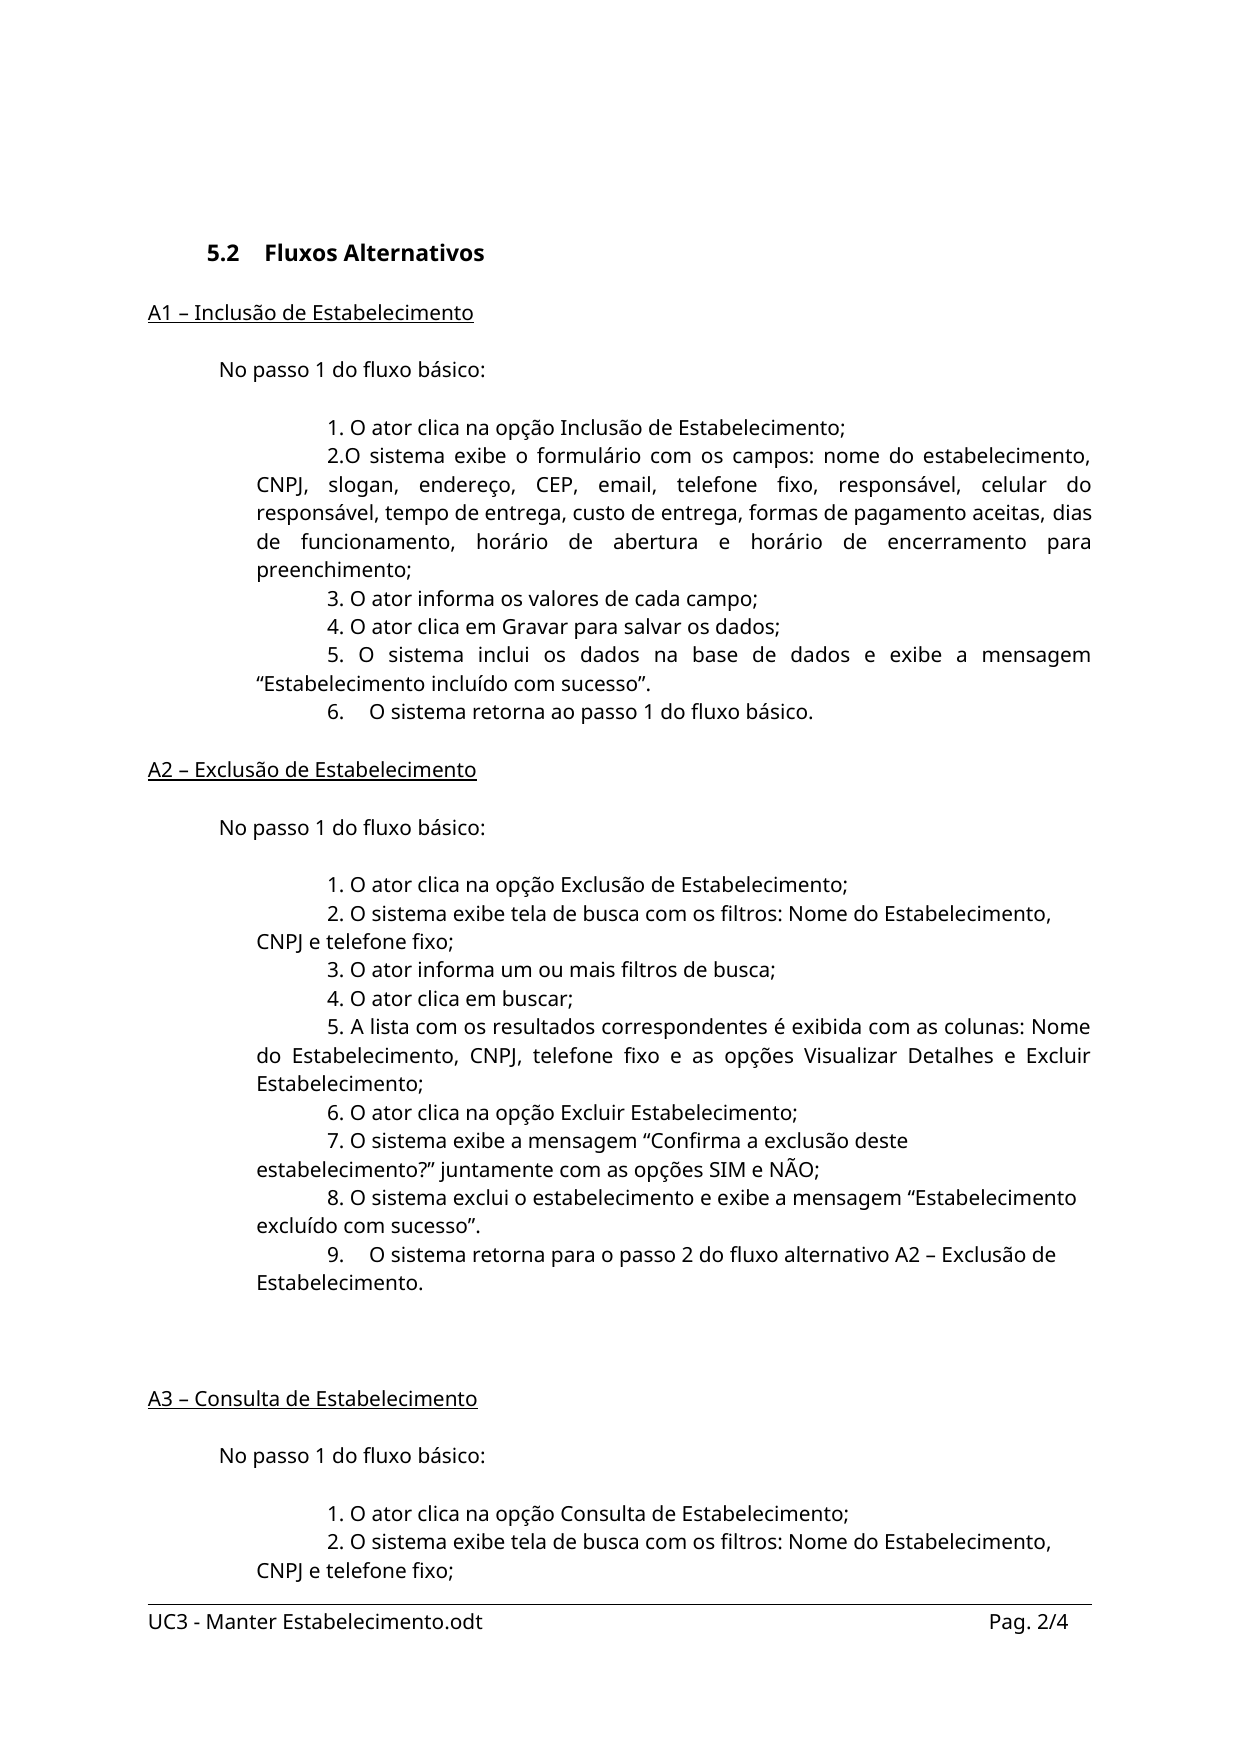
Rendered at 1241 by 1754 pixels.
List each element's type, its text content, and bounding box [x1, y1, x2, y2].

text 8. O sistema exclui o estabelecimento e exibe a mensagem “Estabelecimento excluído com sucesso”. [256, 1183, 1092, 1240]
text 1. O ator clica na opção Consulta de Estabelecimento; [256, 1499, 1092, 1527]
text 1. O ator clica na opção Inclusão de Estabelecimento; [256, 413, 1092, 442]
text 2.O sistema exibe o formulário com os campos: nome do estabelecimento, CNPJ, slogan, endereço, CEP, email, telefone fixo, responsável, celular do responsável, tempo de entrega, custo de entrega, formas de pagamento aceitas, dias de funcionamento, horário de abertura e horário de encerramento para preenchimento; [256, 442, 1092, 584]
text 3. O ator informa um ou mais filtros de busca; [256, 956, 1092, 984]
text 2. O sistema exibe tela de busca com os filtros: Nome do Estabelecimento, CNPJ e telefone fixo; [256, 899, 1092, 956]
text No passo 1 do fluxo básico: [148, 356, 1092, 384]
list O sistema retorna ao passo 1 do fluxo básico. [256, 697, 1092, 726]
text 4. O ator clica em buscar; [256, 984, 1092, 1012]
text A2 – Exclusão de Estabelecimento [148, 755, 1092, 783]
subtitle Fluxos Alternativos [177, 237, 1092, 268]
list O sistema retorna para o passo 2 do fluxo alternativo A2 – Exclusão de Estabelecimento. [256, 1240, 1092, 1297]
text 2. O sistema exibe tela de busca com os filtros: Nome do Estabelecimento, CNPJ e telefone fixo; [256, 1527, 1092, 1584]
text 6. O ator clica na opção Excluir Estabelecimento; [256, 1098, 1092, 1126]
text 1. O ator clica na opção Exclusão de Estabelecimento; [256, 870, 1092, 899]
text 5. O sistema inclui os dados na base de dados e exibe a mensagem “Estabelecimento incluído com sucesso”. [256, 641, 1092, 697]
text 5. A lista com os resultados correspondentes é exibida com as colunas: Nome do Estabelecimento, CNPJ, telefone fixo e as opções Visualizar Detalhes e Excluir Estabelecimento; [256, 1012, 1092, 1098]
text 4. O ator clica em Gravar para salvar os dados; [256, 612, 1092, 641]
text A3 – Consulta de Estabelecimento [148, 1384, 1092, 1412]
text 7. O sistema exibe a mensagem “Confirma a exclusão deste estabelecimento?” juntamente com as opções SIM e NÃO; [256, 1126, 1092, 1183]
text No passo 1 do fluxo básico: [148, 1441, 1092, 1470]
text A1 – Inclusão de Estabelecimento [148, 298, 1092, 326]
text No passo 1 do fluxo básico: [148, 813, 1092, 841]
text 3. O ator informa os valores de cada campo; [256, 584, 1092, 612]
